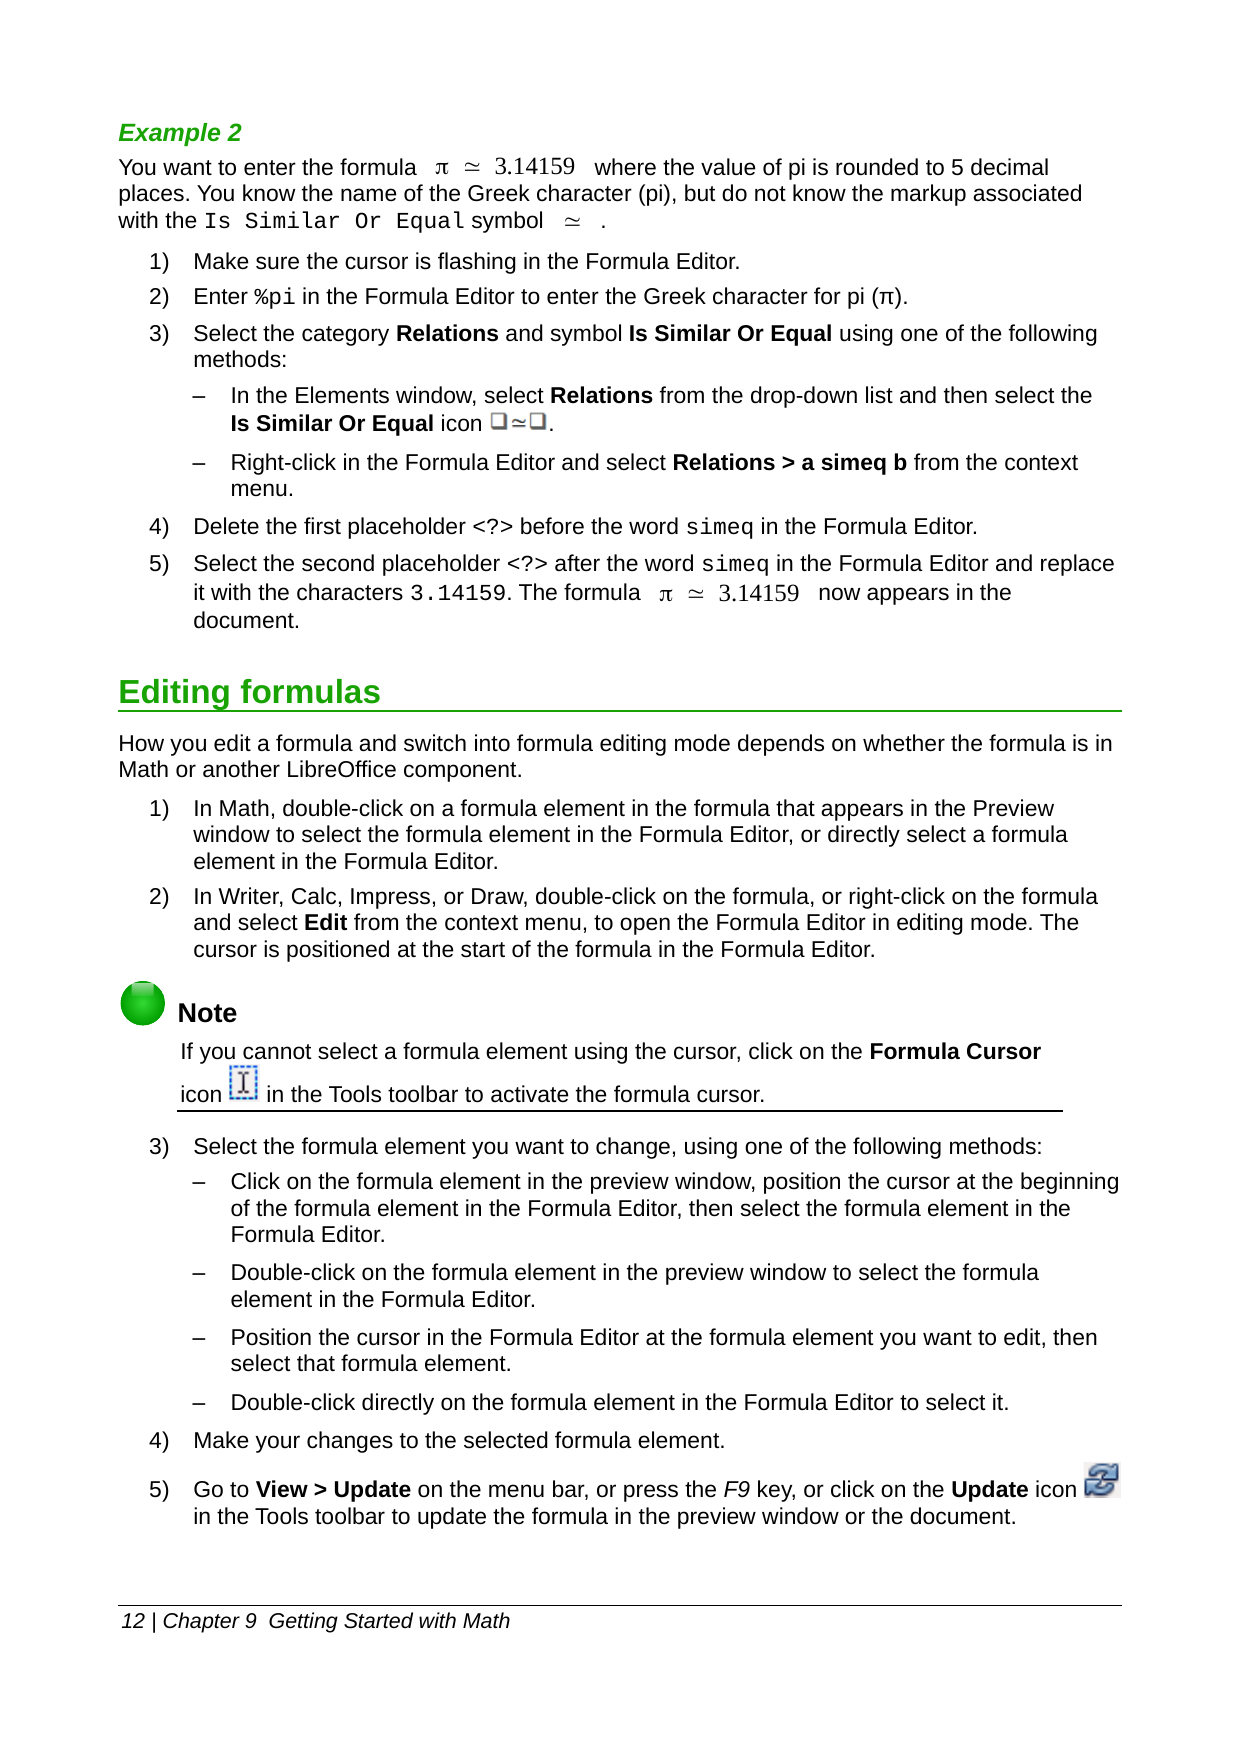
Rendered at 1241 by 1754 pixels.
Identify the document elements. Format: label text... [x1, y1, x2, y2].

list Select the second placeholder <?> after the word simeq in the Formula Editor and replace it with the characters 3.14159. The formulanow appears in the document. [169, 550, 1122, 633]
text How you edit a formula and switch into formula editing mode depends on whether the formula is in Math or another LibreOffice component. [118, 730, 1122, 783]
text If you cannot select a formula element using the cursor, click on the Formula Cursor icon in the Tools toolbar to activate the formula cursor. [177, 1035, 1063, 1110]
list Make your changes to the selected formula element. [169, 1427, 1122, 1453]
list In Math, double-click on a formula element in the formula that appears in the Preview window to select the formula element in the Formula Editor, or directly select a formula element in the Formula Editor. [169, 795, 1122, 874]
list Right-click in the Formula Editor and select Relations > a simeq b from the context menu. [192, 448, 1122, 501]
list Double-click directly on the formula element in the Formula Editor to select it. [192, 1389, 1122, 1415]
subtitle Editing formulas [118, 672, 1122, 710]
subtitle Note [118, 978, 1122, 1028]
list In the Elements window, select Relations from the drop-down list and then select the Is Similar Or Equal icon . [192, 382, 1122, 436]
list Make sure the cursor is flashing in the Formula Editor. [169, 248, 1122, 274]
list Go to View > Update on the menu bar, or press the F9 key, or click on the Update icon in the Tools toolbar to update the formula in the preview window or the document. [169, 1462, 1122, 1529]
list Position the cursor in the Formula Editor at the formula element you want to edit, then select that formula element. [192, 1324, 1122, 1377]
subtitle Example 2 [118, 118, 1122, 147]
list Double-click on the formula element in the preview window to select the formula element in the Formula Editor. [192, 1259, 1122, 1312]
picture [488, 407, 548, 432]
list Enter %pi in the Formula Editor to enter the Greek character for pi (π). [169, 283, 1122, 311]
picture [1083, 1462, 1121, 1498]
list Select the category Relations and symbol Is Similar Or Equal using one of the following methods: [169, 320, 1122, 373]
list Delete the first placeholder <?> before the word simeq in the Formula Editor. [169, 513, 1122, 541]
list In Writer, Calc, Impress, or Draw, double-click on the formula, or right-click on the formula and select Edit from the context menu, to open the Formula Editor in editing mode. The cursor is positioned at the start of the formula in the Formula Editor. [169, 883, 1122, 962]
list Click on the formula element in the preview window, position the cursor at the beginning of the formula element in the Formula Editor, then select the formula element in the Formula Editor. [192, 1168, 1122, 1247]
picture [228, 1064, 260, 1102]
list Select the formula element you want to change, using one of the following methods: [169, 1133, 1122, 1159]
text You want to enter the formulawhere the value of pi is rounded to 5 decimal places. You know the name of the Greek character (pi), but do not know the markup associated with the Is Similar Or Equal symbol. [118, 153, 1122, 235]
